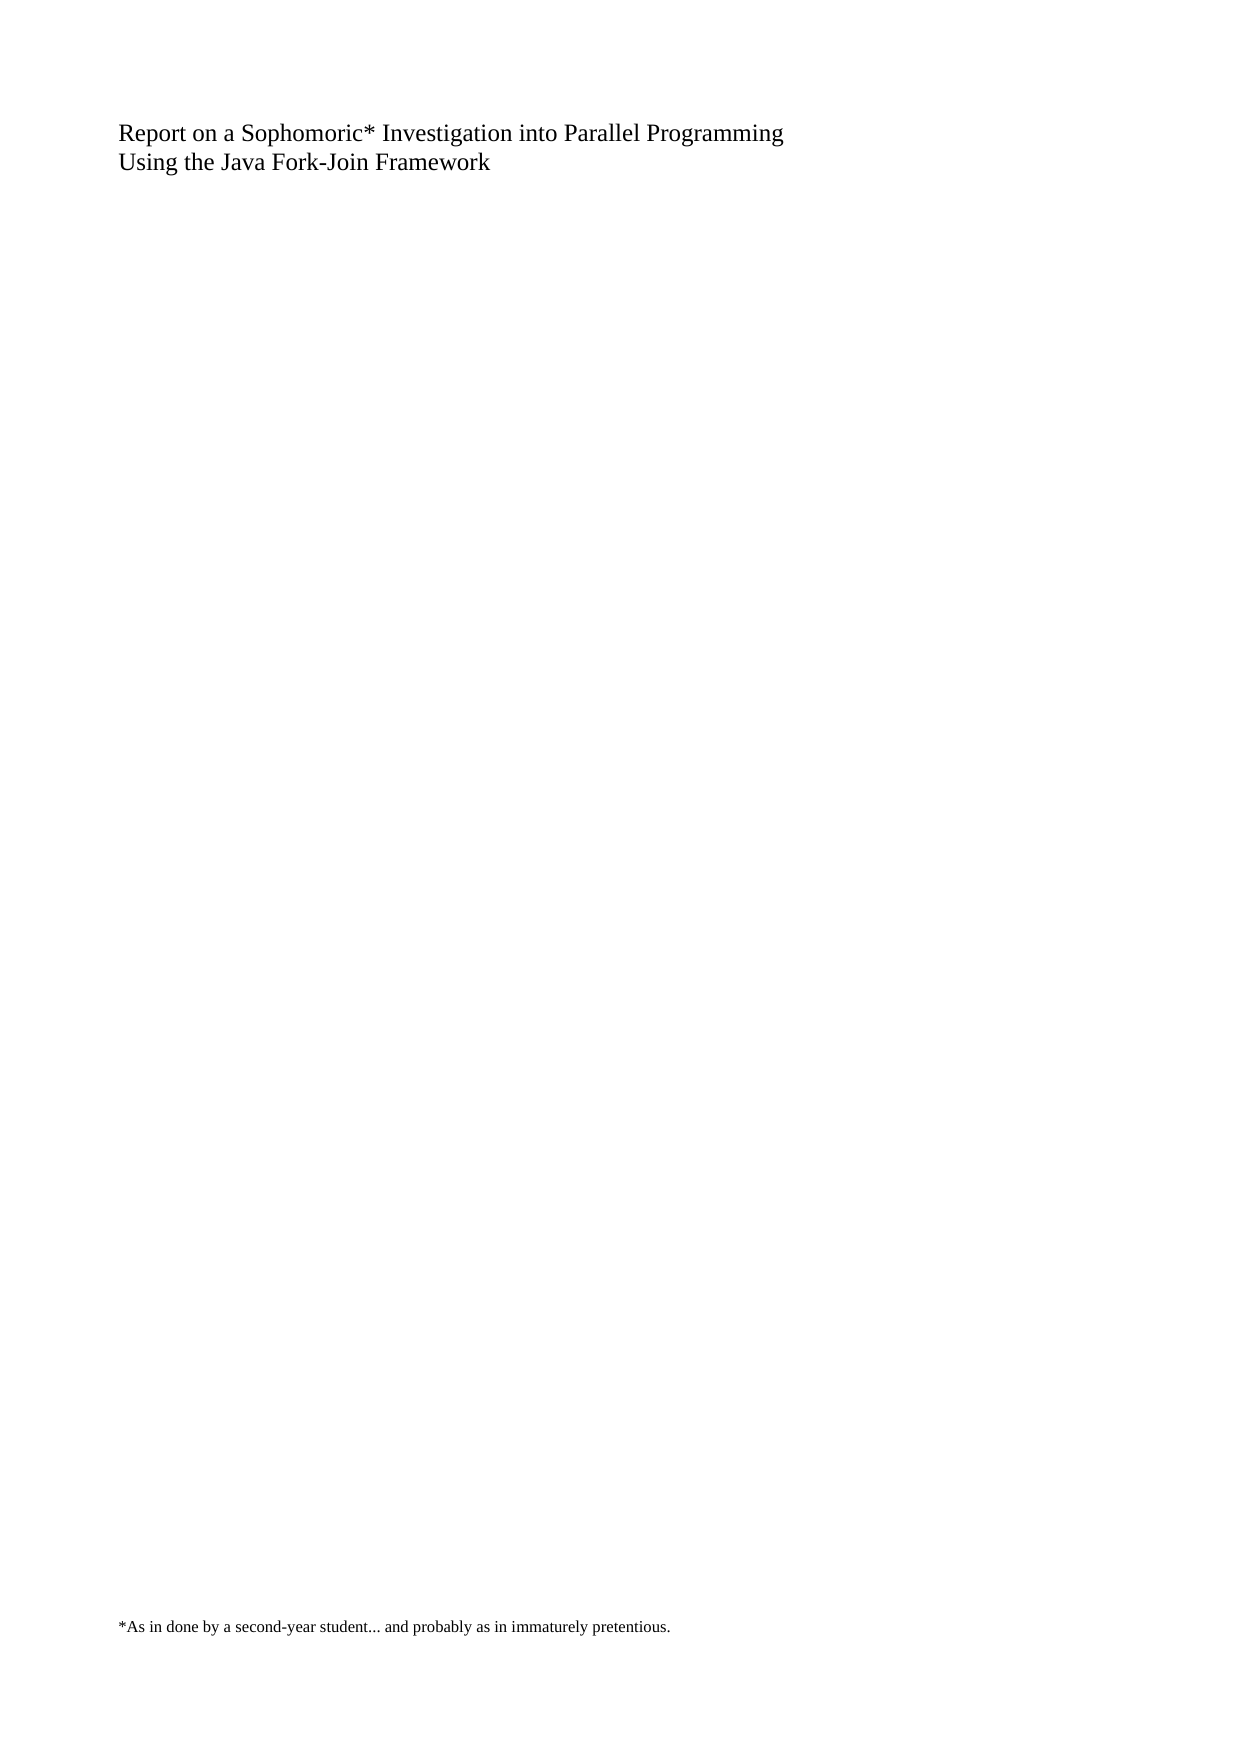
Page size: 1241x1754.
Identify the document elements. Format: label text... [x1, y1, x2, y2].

text Using the Java Fork-Join Framework [118, 147, 1122, 176]
text Report on a Sophomoric* Investigation into Parallel Programming [118, 118, 1122, 147]
